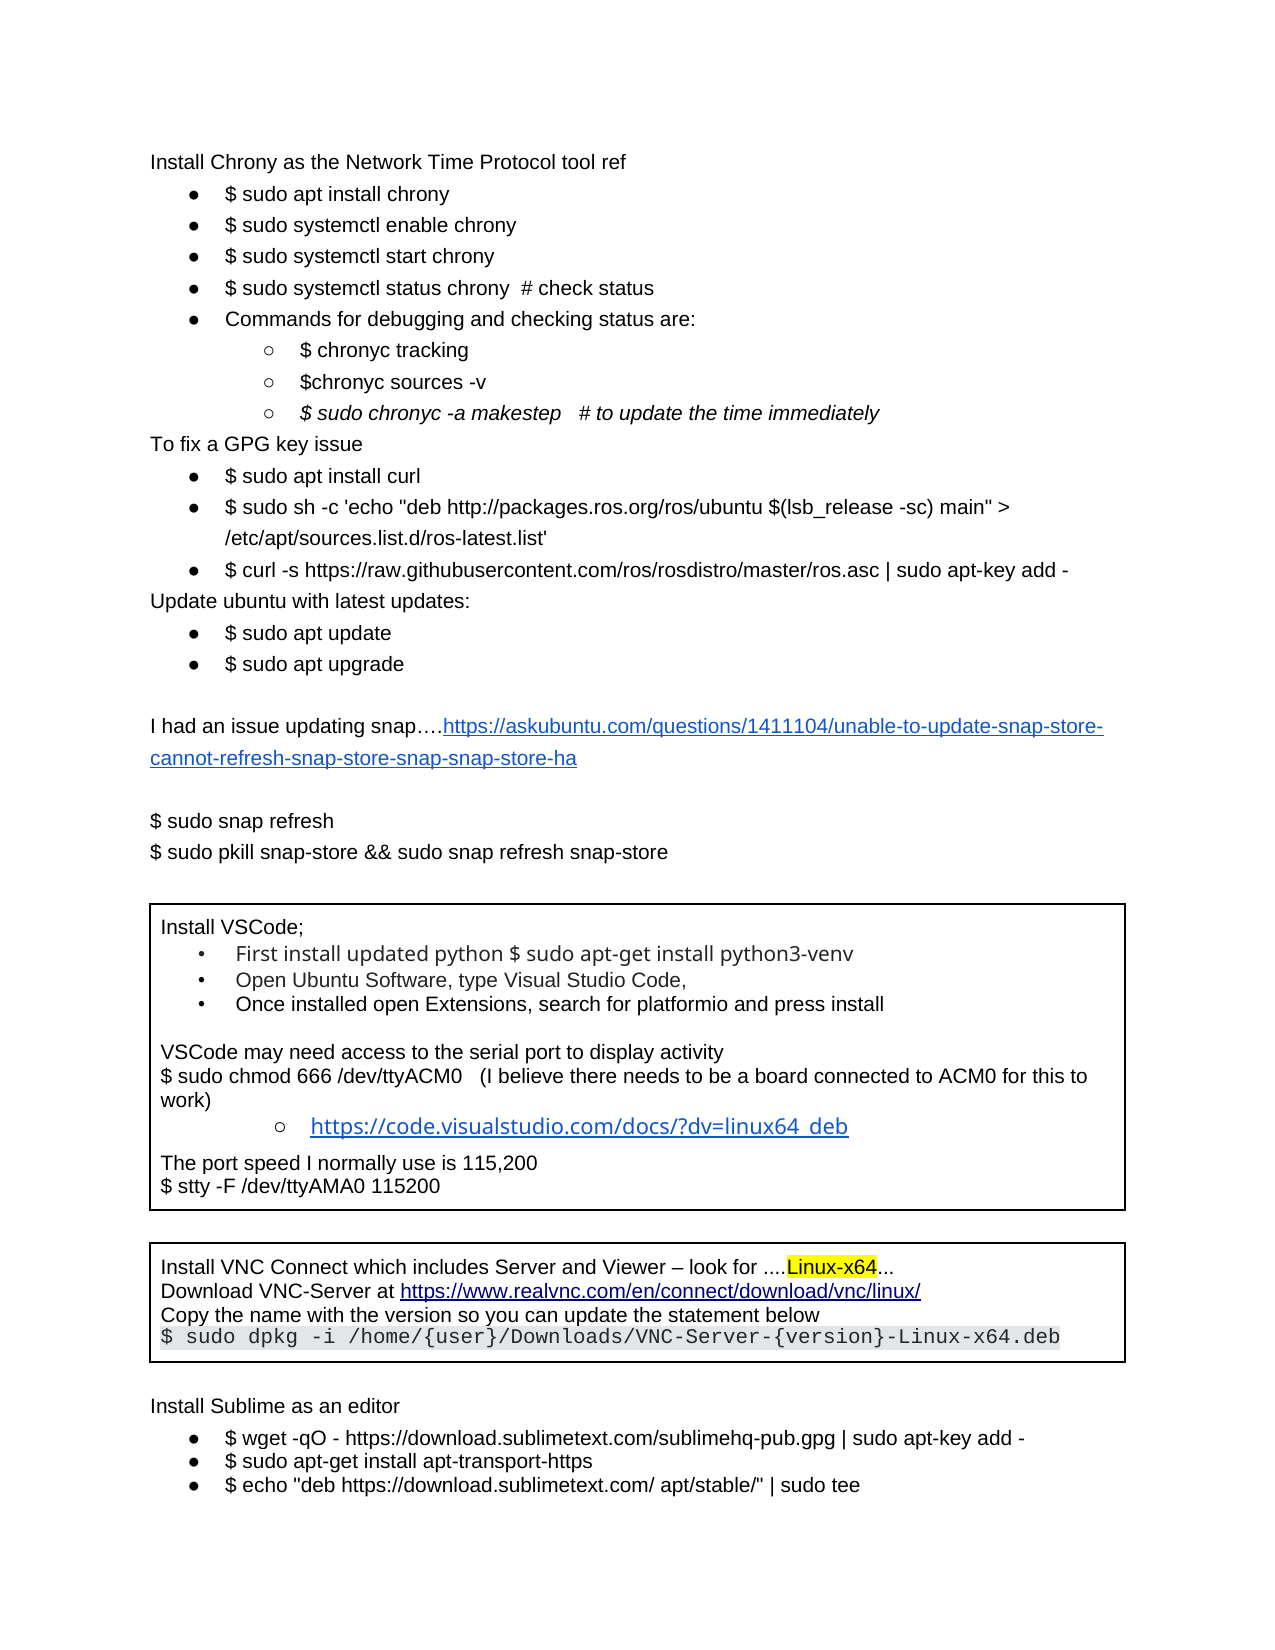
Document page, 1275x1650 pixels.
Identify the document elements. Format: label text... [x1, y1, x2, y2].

list $ sudo apt update [187, 620, 1125, 644]
table_header Install VNC Connect which includes Server and Viewer – look for ....Linux-x64... Download VNC-Server at https://www.realvnc.com/en/connect/download/vnc/linux/ Copy the name with the version so you can update the statement below $ sudo dpkg -i /home/{user}/Downloads/VNC-Server-{version}-Linux-x64.deb [151, 1244, 1124, 1361]
list $ sudo apt install chrony [187, 181, 1125, 205]
text Install Sublime as an editor [150, 1394, 1125, 1418]
table_header Install VSCode; First install updated python $ sudo apt-get install python3-venv Open Ubuntu Software, type Visual Studio Code, Once installed open Extensions, search for platformio and press install VSCode may need access to the serial port to display activity $ sudo chmod 666 /dev/ttyACM0 (I believe there needs to be a board connected to ACM0 for this to work) https://code.visualstudio.com/docs/?dv=linux64_deb The port speed I normally use is 115,200 $ stty -F /dev/ttyAMA0 115200 [151, 905, 1124, 1209]
text $ sudo pkill snap-store && sudo snap refresh snap-store [150, 840, 1125, 864]
list $ echo "deb https://download.sublimetext.com/ apt/stable/" | sudo tee [187, 1473, 1125, 1497]
list $ sudo systemctl status chrony # check status [187, 275, 1125, 299]
list $ sudo apt upgrade [187, 652, 1125, 676]
list $chronyc sources -v [262, 369, 1125, 393]
list $ wget -qO - https://download.sublimetext.com/sublimehq-pub.gpg | sudo apt-key add - [187, 1425, 1125, 1449]
list $ sudo apt-get install apt-transport-https [187, 1449, 1125, 1473]
text I had an issue updating snap….https://askubuntu.com/questions/1411104/unable-to-update-snap-store-cannot-refresh-snap-store-snap-snap-store-ha [150, 714, 1125, 770]
text $ sudo snap refresh [150, 808, 1125, 832]
text Install Chrony as the Network Time Protocol tool ref [150, 150, 1125, 174]
list $ chronyc tracking [262, 338, 1125, 362]
list $ sudo chronyc -a makestep # to update the time immediately [262, 401, 1125, 425]
list $ curl -s https://raw.githubusercontent.com/ros/rosdistro/master/ros.asc | sudo apt-key add - [187, 558, 1125, 582]
list Commands for debugging and checking status are: [187, 307, 1125, 331]
text Update ubuntu with latest updates: [150, 589, 1125, 613]
list $ sudo sh -c 'echo "deb http://packages.ros.org/ros/ubuntu $(lsb_release -sc) main" > /etc/apt/sources.list.d/ros-latest.list' [187, 495, 1125, 550]
text To fix a GPG key issue [150, 432, 1125, 456]
list $ sudo systemctl start chrony [187, 244, 1125, 268]
list $ sudo apt install curl [187, 463, 1125, 487]
list $ sudo systemctl enable chrony [187, 213, 1125, 237]
